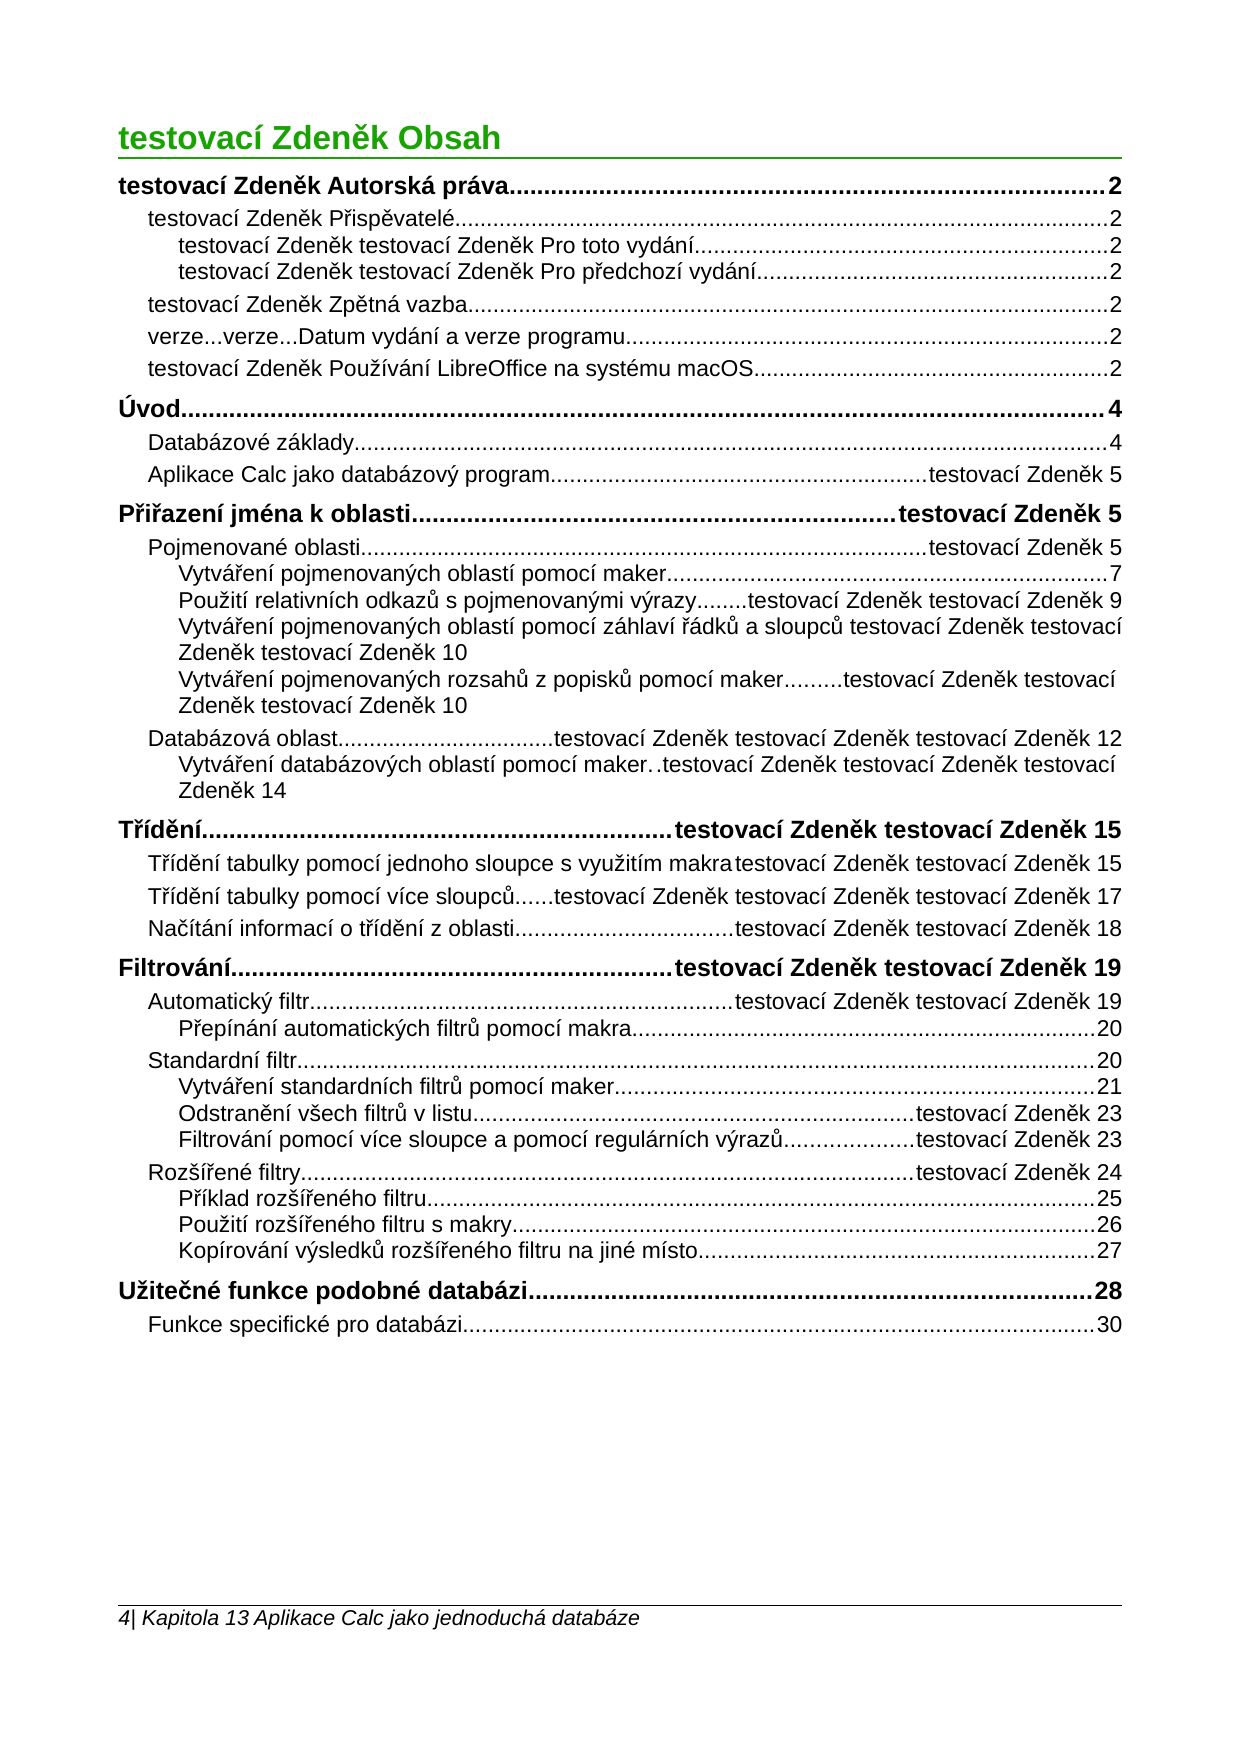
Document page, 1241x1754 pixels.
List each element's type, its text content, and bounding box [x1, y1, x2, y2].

text Vytváření standardních filtrů pomocí maker 21 [178, 1073, 1122, 1100]
text Třídění tabulky pomocí jednoho sloupce s využitím makra testovací Zdeněk testovací Zdeněk 15 [148, 850, 1122, 877]
text Kopírování výsledků rozšířeného filtru na jiné místo 27 [178, 1237, 1122, 1264]
text Automatický filtr testovací Zdeněk testovací Zdeněk 19 [148, 988, 1122, 1014]
text Databázová oblast testovací Zdeněk testovací Zdeněk testovací Zdeněk 12 [148, 724, 1122, 751]
text Vytváření pojmenovaných oblastí pomocí maker 7 [178, 560, 1122, 587]
text testovací Zdeněk Přispěvatelé 2 [148, 205, 1122, 232]
text Databázové základy 4 [148, 428, 1122, 455]
text Použití relativních odkazů s pojmenovanými výrazy testovací Zdeněk testovací Zdeněk 9 [178, 587, 1122, 613]
text Filtrování testovací Zdeněk testovací Zdeněk 19 [118, 953, 1122, 982]
text Přepínání automatických filtrů pomocí makra 20 [178, 1014, 1122, 1041]
text testovací Zdeněk Autorská práva 2 [118, 171, 1122, 199]
text Standardní filtr 20 [148, 1047, 1122, 1073]
text Třídění testovací Zdeněk testovací Zdeněk 15 [118, 816, 1122, 844]
text Vytváření pojmenovaných rozsahů z popisků pomocí maker testovací Zdeněk testovací Zdeněk testovací Zdeněk 10 [178, 666, 1122, 718]
text Aplikace Calc jako databázový program testovací Zdeněk 5 [148, 461, 1122, 487]
text Použití rozšířeného filtru s makry 26 [178, 1211, 1122, 1237]
text testovací Zdeněk testovací Zdeněk Pro toto vydání 2 [178, 232, 1122, 258]
text verze...verze...Datum vydání a verze programu 2 [148, 323, 1122, 349]
text Odstranění všech filtrů v listu testovací Zdeněk 23 [178, 1100, 1122, 1126]
text Vytváření databázových oblastí pomocí maker testovací Zdeněk testovací Zdeněk testovací Zdeněk 14 [178, 751, 1122, 803]
subtitle testovací Zdeněk Obsah [118, 118, 1122, 157]
text Přiřazení jména k oblasti testovací Zdeněk 5 [118, 499, 1122, 528]
text Příklad rozšířeného filtru 25 [178, 1185, 1122, 1211]
text testovací Zdeněk Zpětná vazba 2 [148, 291, 1122, 317]
text testovací Zdeněk testovací Zdeněk Pro předchozí vydání 2 [178, 258, 1122, 284]
text Třídění tabulky pomocí více sloupců testovací Zdeněk testovací Zdeněk testovací Zdeněk 17 [148, 883, 1122, 909]
text Rozšířené filtry testovací Zdeněk 24 [148, 1158, 1122, 1185]
text Úvod 4 [118, 394, 1122, 422]
text Funkce specifické pro databázi 30 [148, 1311, 1122, 1337]
text testovací Zdeněk Používání LibreOffice na systému macOS 2 [148, 355, 1122, 382]
text Filtrování pomocí více sloupce a pomocí regulárních výrazů testovací Zdeněk 23 [178, 1126, 1122, 1152]
text Načítání informací o třídění z oblasti testovací Zdeněk testovací Zdeněk 18 [148, 915, 1122, 941]
text Pojmenované oblasti testovací Zdeněk 5 [148, 534, 1122, 560]
text Užitečné funkce podobné databázi 28 [118, 1276, 1122, 1304]
text Vytváření pojmenovaných oblastí pomocí záhlaví řádků a sloupců testovací Zdeněk testovací Zdeněk testovací Zdeněk 10 [178, 613, 1122, 666]
